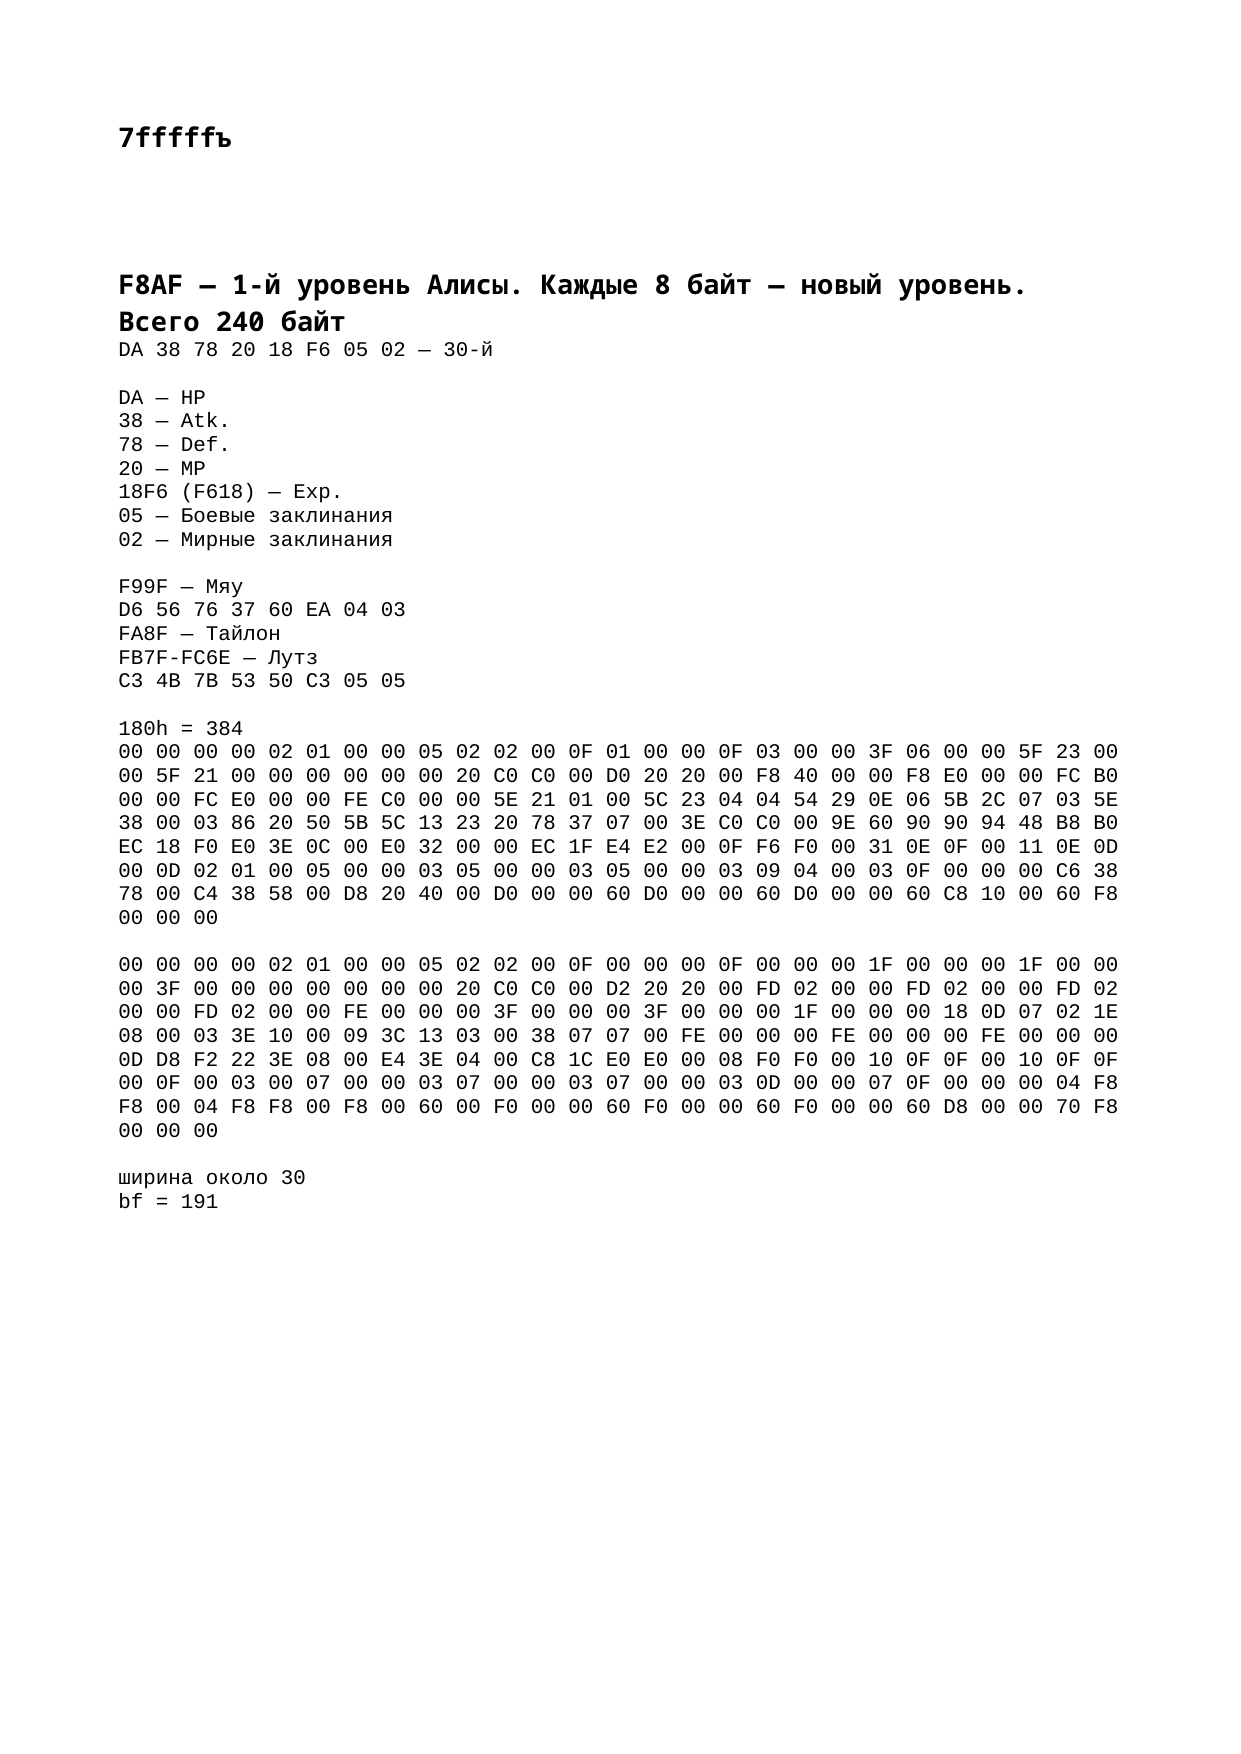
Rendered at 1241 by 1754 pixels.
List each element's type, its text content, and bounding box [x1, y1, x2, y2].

text C3 4B 7B 53 50 C3 05 05 [118, 670, 1122, 694]
text 18F6 (F618) — Exp. [118, 481, 1122, 505]
text D6 56 76 37 60 EA 04 03 [118, 599, 1122, 623]
text DA 38 78 20 18 F6 05 02 — 30-й [118, 339, 1122, 363]
text 20 — MP [118, 458, 1122, 481]
text 38 — Atk. [118, 410, 1122, 434]
text FB7F-FC6E — Лутз [118, 647, 1122, 670]
text 180h = 384 [118, 718, 1122, 741]
text 78 — Def. [118, 434, 1122, 458]
text ширина около 30 [118, 1167, 1122, 1191]
text F8AF — 1-й уровень Алисы. Каждые 8 байт — новый уровень. [118, 266, 1122, 302]
text DA — HP [118, 387, 1122, 410]
text 05 — Боевые заклинания [118, 505, 1122, 528]
text 00 00 00 00 02 01 00 00 05 02 02 00 0F 01 00 00 0F 03 00 00 3F 06 00 00 5F 23 00 00 5F 21 00 00 00 00 00 00 20 C0 C0 00 D0 20 20 00 F8 40 00 00 F8 E0 00 00 FC B0 00 00 FC E0 00 00 FE C0 00 00 5E 21 01 00 5C 23 04 04 54 29 0E 06 5B 2C 07 03 5E 38 00 03 86 20 50 5B 5C 13 23 20 78 37 07 00 3E C0 C0 00 9E 60 90 90 94 48 B8 B0 EC 18 F0 E0 3E 0C 00 E0 32 00 00 EC 1F E4 E2 00 0F F6 F0 00 31 0E 0F 00 11 0E 0D 00 0D 02 01 00 05 00 00 03 05 00 00 03 05 00 00 03 09 04 00 03 0F 00 00 00 C6 38 78 00 C4 38 58 00 D8 20 40 00 D0 00 00 60 D0 00 00 60 D0 00 00 60 C8 10 00 60 F8 00 00 00 [118, 741, 1122, 931]
text 00 00 00 00 02 01 00 00 05 02 02 00 0F 00 00 00 0F 00 00 00 1F 00 00 00 1F 00 00 00 3F 00 00 00 00 00 00 00 20 C0 C0 00 D2 20 20 00 FD 02 00 00 FD 02 00 00 FD 02 00 00 FD 02 00 00 FE 00 00 00 3F 00 00 00 3F 00 00 00 1F 00 00 00 18 0D 07 02 1E 08 00 03 3E 10 00 09 3C 13 03 00 38 07 07 00 FE 00 00 00 FE 00 00 00 FE 00 00 00 0D D8 F2 22 3E 08 00 E4 3E 04 00 C8 1C E0 E0 00 08 F0 F0 00 10 0F 0F 00 10 0F 0F 00 0F 00 03 00 07 00 00 03 07 00 00 03 07 00 00 03 0D 00 00 07 0F 00 00 00 04 F8 F8 00 04 F8 F8 00 F8 00 60 00 F0 00 00 60 F0 00 00 60 F0 00 00 60 D8 00 00 70 F8 00 00 00 [118, 954, 1122, 1143]
text bf = 191 [118, 1191, 1122, 1214]
text 02 — Мирные заклинания [118, 528, 1122, 552]
text F99F — Мяу [118, 576, 1122, 599]
text 7fffffъ [118, 118, 1122, 155]
text Всего 240 байт [118, 302, 1122, 339]
text FA8F — Тайлон [118, 623, 1122, 647]
